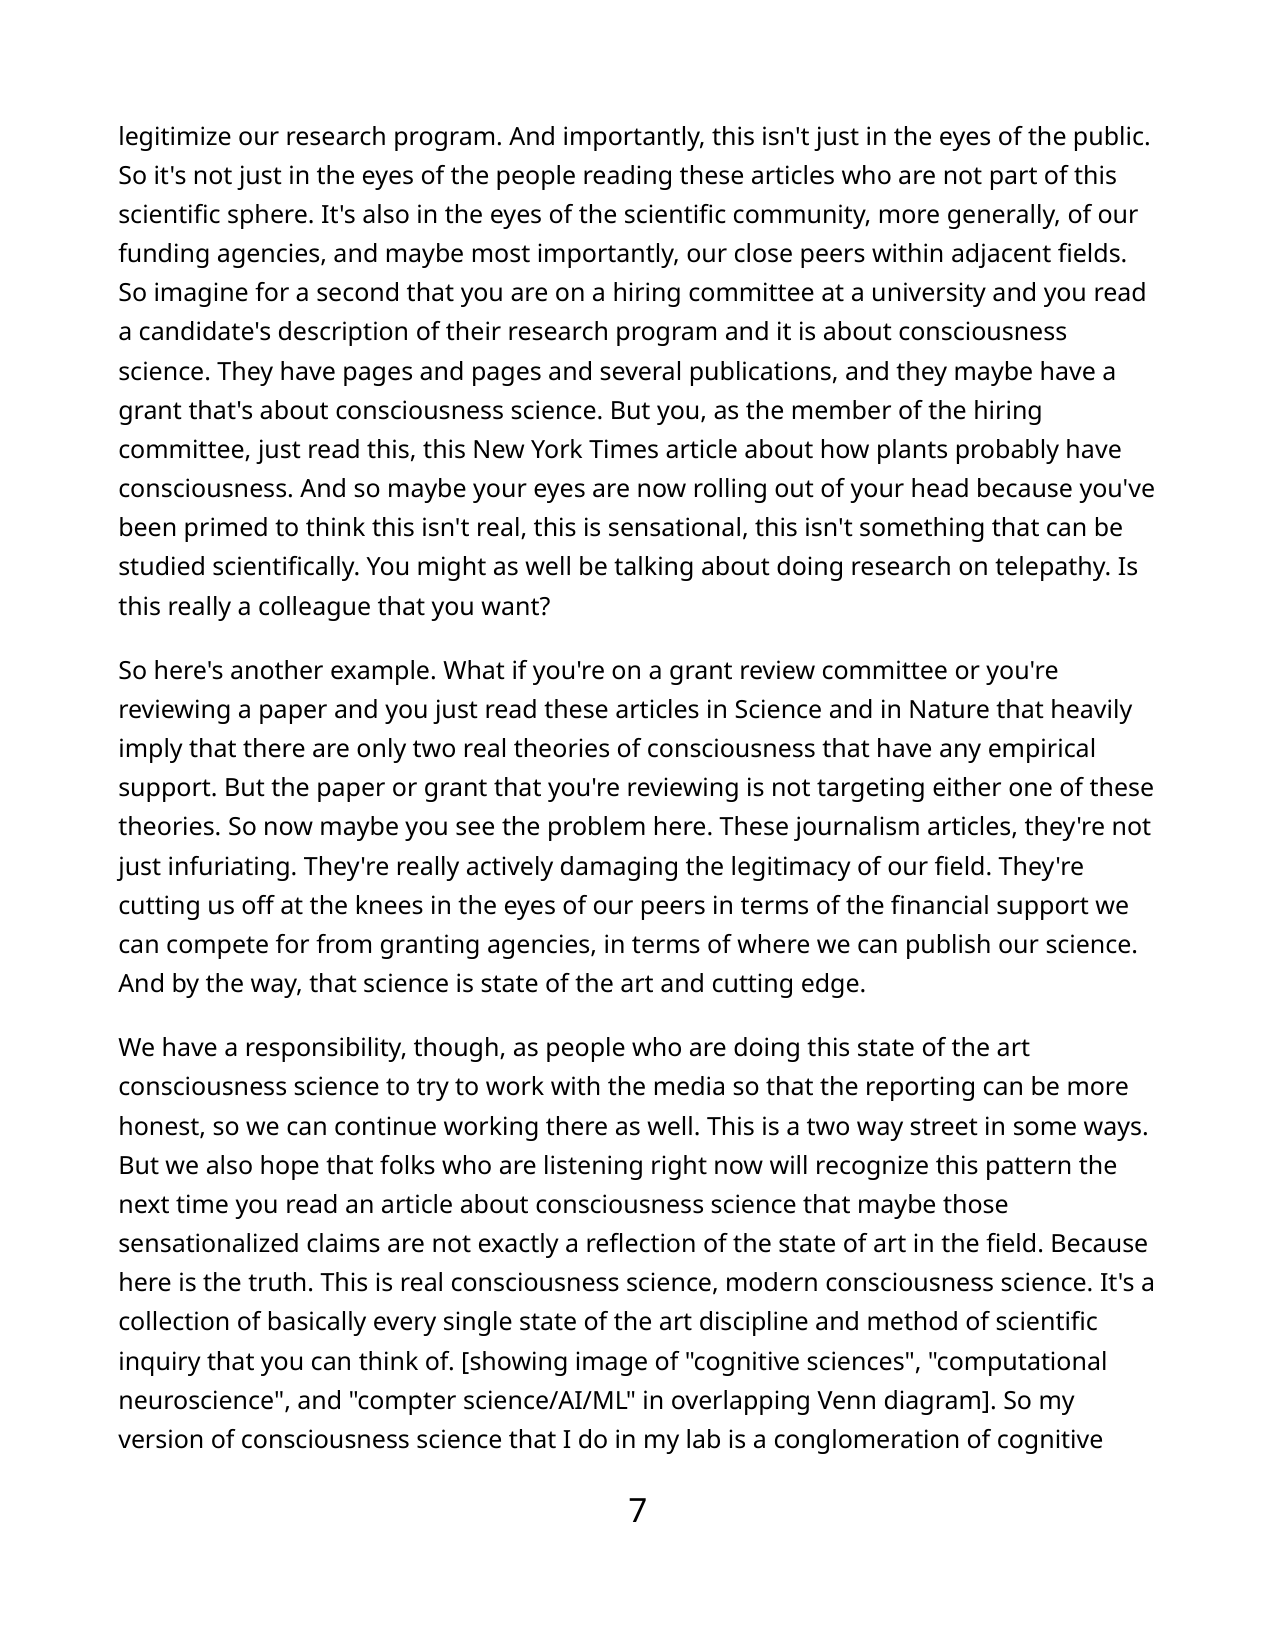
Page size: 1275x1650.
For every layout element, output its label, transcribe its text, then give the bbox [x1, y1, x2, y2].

text We have a responsibility, though, as people who are doing this state of the art consciousness science to try to work with the media so that the reporting can be more honest, so we can continue working there as well. This is a two way street in some ways. But we also hope that folks who are listening right now will recognize this pattern the next time you read an article about consciousness science that maybe those sensationalized claims are not exactly a reflection of the state of art in the field. Because here is the truth. This is real consciousness science, modern consciousness science. It's a collection of basically every single state of the art discipline and method of scientific inquiry that you can think of. [showing image of "cognitive sciences", "computational neuroscience", and "compter science/AI/ML" in overlapping Venn diagram]. So my version of consciousness science that I do in my lab is a conglomeration of cognitive [118, 1030, 1157, 1456]
text legitimize our research program. And importantly, this isn't just in the eyes of the public. So it's not just in the eyes of the people reading these articles who are not part of this scientific sphere. It's also in the eyes of the scientific community, more generally, of our funding agencies, and maybe most importantly, our close peers within adjacent fields. So imagine for a second that you are on a hiring committee at a university and you read a candidate's description of their research program and it is about consciousness science. They have pages and pages and several publications, and they maybe have a grant that's about consciousness science. But you, as the member of the hiring committee, just read this, this New York Times article about how plants probably have consciousness. And so maybe your eyes are now rolling out of your head because you've been primed to think this isn't real, this is sensational, this isn't something that can be studied scientifically. You might as well be talking about doing research on telepathy. Is this really a colleague that you want? [118, 118, 1157, 622]
text So here's another example. What if you're on a grant review committee or you're reviewing a paper and you just read these articles in Science and in Nature that heavily imply that there are only two real theories of consciousness that have any empirical support. But the paper or grant that you're reviewing is not targeting either one of these theories. So now maybe you see the problem here. These journalism articles, they're not just infuriating. They're really actively damaging the legitimacy of our field. They're cutting us off at the knees in the eyes of our peers in terms of the financial support we can compete for from granting agencies, in terms of where we can publish our science. And by the way, that science is state of the art and cutting edge. [118, 652, 1157, 1000]
